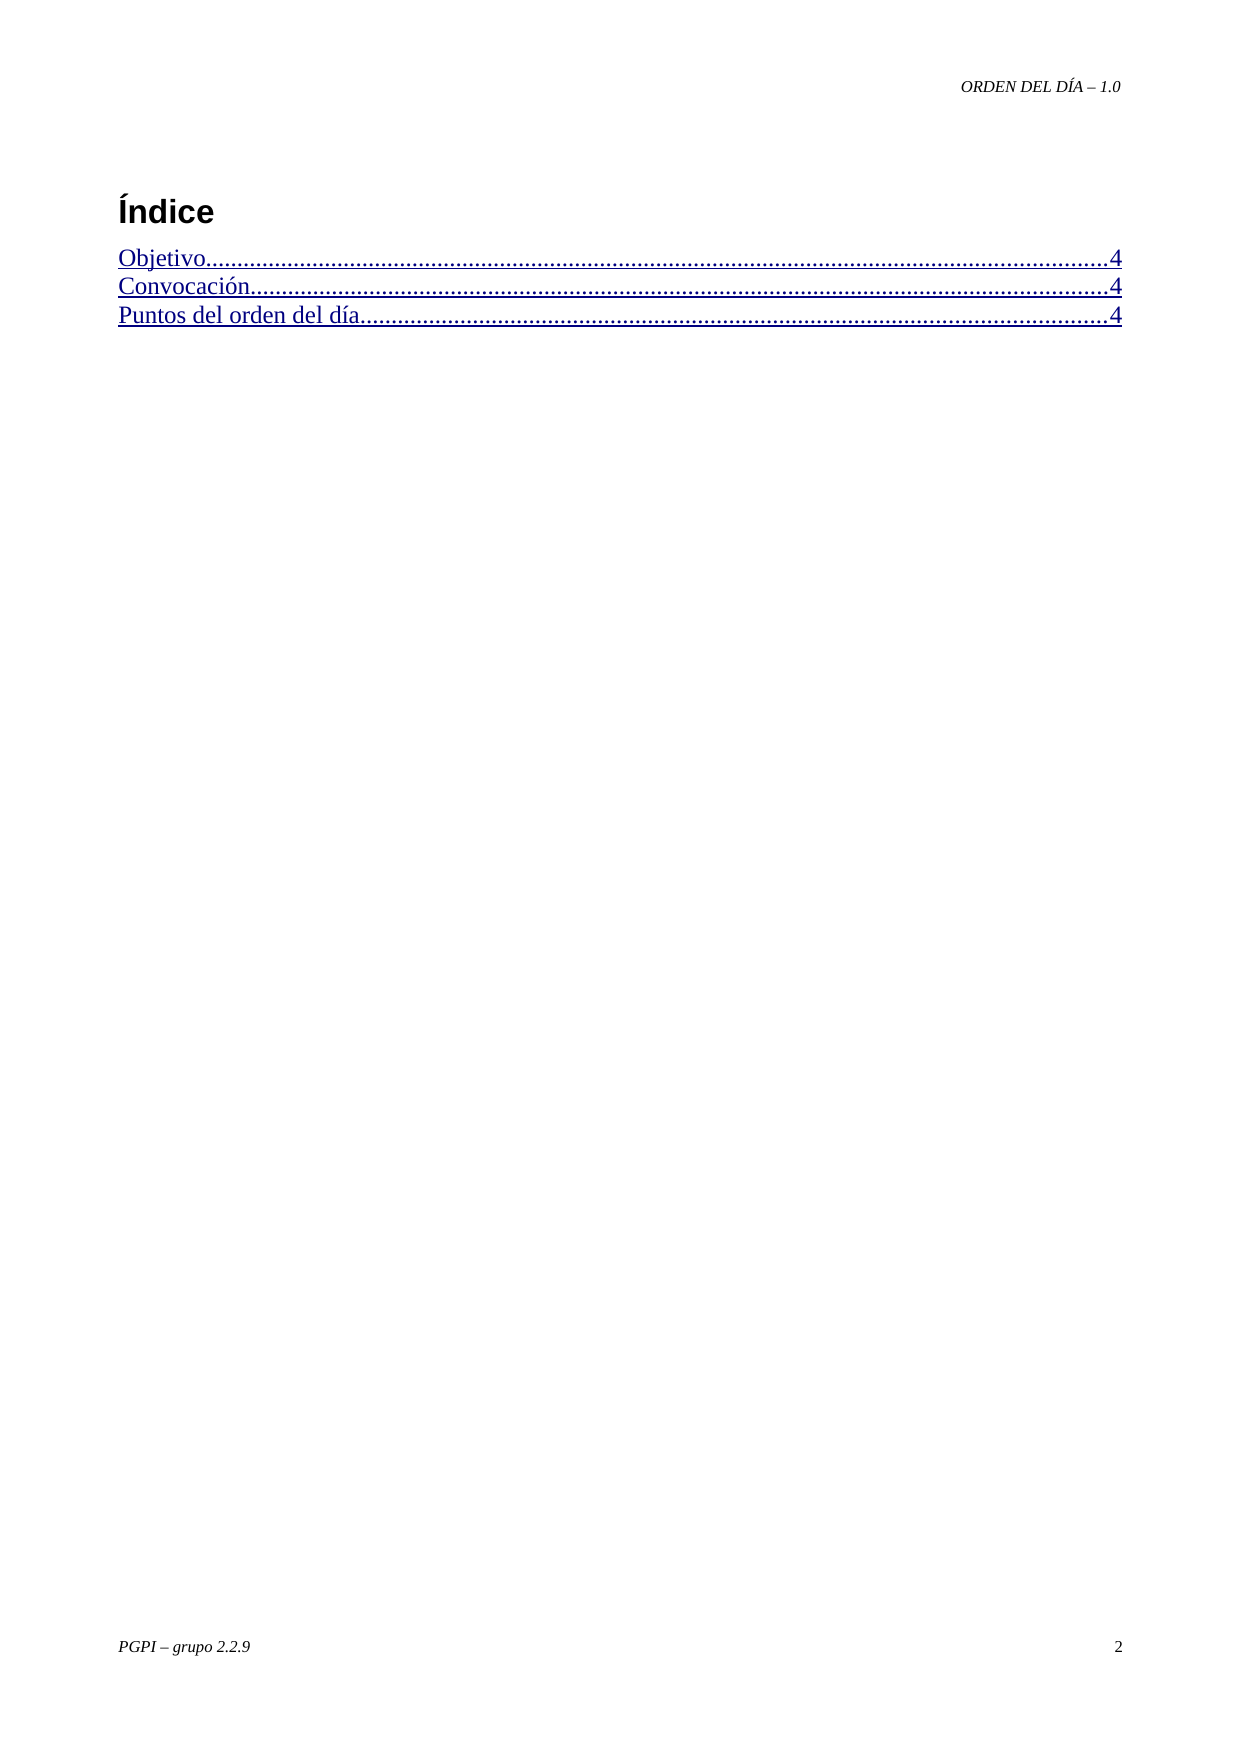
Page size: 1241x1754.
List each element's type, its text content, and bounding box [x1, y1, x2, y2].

text Objetivo 4 [118, 243, 1122, 268]
text Convocación 4 [118, 271, 1122, 296]
text Puntos del orden del día 4 [118, 300, 1122, 325]
subtitle Índice [118, 192, 1122, 230]
